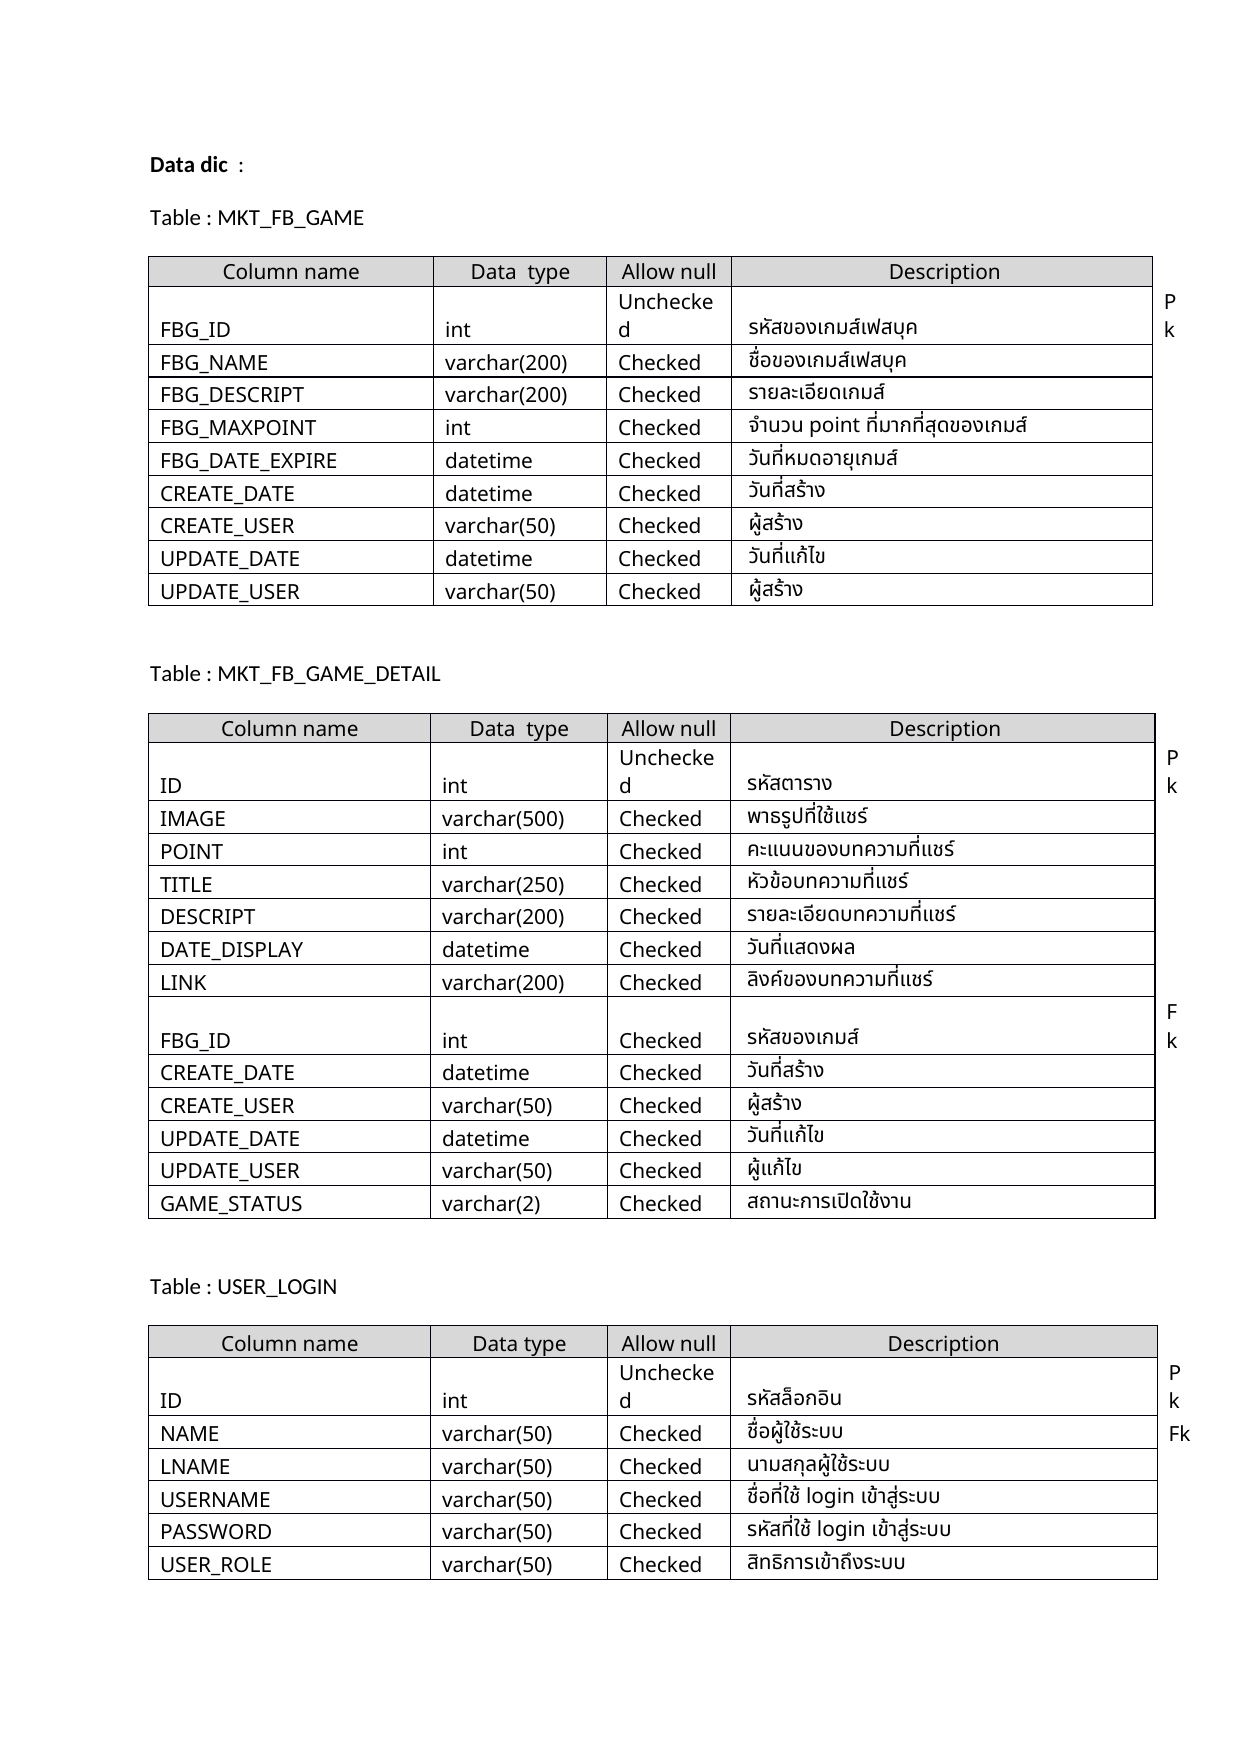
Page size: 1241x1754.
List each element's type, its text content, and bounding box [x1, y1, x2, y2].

table_header [1156, 713, 1198, 742]
table_cell [1156, 898, 1198, 931]
table_cell ID [149, 1358, 430, 1415]
table_cell Checked [608, 834, 730, 865]
table_cell Unchecked [607, 287, 731, 344]
table_cell varchar(50) [431, 1449, 607, 1480]
table_header Allow null [608, 1326, 730, 1357]
table_cell [1153, 376, 1198, 409]
table_cell varchar(50) [431, 1153, 607, 1185]
table_cell int [431, 1358, 607, 1415]
table_cell ลิงค์ของบทความที่แชร์ [731, 965, 1154, 996]
table_cell TITLE [149, 866, 430, 898]
table_cell Checked [608, 932, 730, 963]
table_cell [1156, 833, 1198, 865]
table_header Description [731, 1326, 1157, 1357]
table_cell วันที่แสดงผล [731, 932, 1154, 963]
table_cell คะแนนของบทความที่แชร์ [731, 834, 1154, 865]
table_cell varchar(50) [431, 1416, 607, 1448]
table_cell Checked [608, 1121, 730, 1152]
table_cell datetime [431, 932, 607, 963]
table_cell Checked [608, 899, 730, 931]
table_cell Checked [607, 541, 731, 573]
table_cell [1153, 344, 1198, 376]
table_cell int [434, 287, 606, 344]
table_cell varchar(500) [431, 801, 607, 833]
text Table : MKT_FB_GAME_DETAIL [150, 659, 1090, 687]
text Table : USER_LOGIN [150, 1272, 1090, 1300]
table_cell Checked [607, 378, 731, 409]
table_cell [1153, 475, 1198, 507]
table_cell หัวข้อบทความที่แชร์ [731, 866, 1154, 898]
table_header [1153, 256, 1198, 286]
table_cell FBG_NAME [149, 345, 433, 376]
table_cell วันที่สร้าง [731, 1055, 1154, 1087]
table_cell LNAME [149, 1449, 430, 1480]
table_cell Checked [608, 1186, 730, 1218]
table_cell GAME_STATUS [149, 1186, 430, 1218]
table_cell ชื่อของเกมส์เฟสบุค [732, 345, 1152, 376]
table_header Data type [431, 714, 607, 742]
table_cell varchar(50) [431, 1088, 607, 1119]
table_cell ชื่อที่ใช้ login เข้าสู่ระบบ [731, 1481, 1157, 1513]
table_cell [1158, 1480, 1202, 1513]
table_cell [1156, 1120, 1198, 1152]
table_cell int [431, 743, 607, 800]
table_cell [1156, 1185, 1198, 1218]
table_cell PASSWORD [149, 1514, 430, 1546]
table_cell ID [149, 743, 430, 800]
table_cell [1158, 1448, 1202, 1480]
table_cell [1153, 409, 1198, 442]
table_cell รหัสตาราง [731, 743, 1154, 800]
table_cell varchar(200) [431, 899, 607, 931]
table_cell วันที่แก้ไข [732, 541, 1152, 573]
table_cell DESCRIPT [149, 899, 430, 931]
table_cell varchar(2) [431, 1186, 607, 1218]
table_cell Checked [608, 866, 730, 898]
table_cell Checked [608, 1481, 730, 1513]
table_cell วันที่สร้าง [732, 476, 1152, 507]
table_cell int [431, 997, 607, 1054]
table_cell varchar(200) [434, 345, 606, 376]
table_cell int [431, 834, 607, 865]
table_cell Checked [607, 508, 731, 540]
table_cell [1156, 964, 1198, 996]
table_cell Checked [608, 1055, 730, 1087]
table_cell UPDATE_DATE [149, 1121, 430, 1152]
table_cell CREATE_USER [149, 508, 433, 540]
table_header Column name [149, 257, 433, 286]
table_cell varchar(50) [431, 1481, 607, 1513]
table_cell นามสกุลผู้ใช้ระบบ [731, 1449, 1157, 1480]
table_cell ผู้สร้าง [732, 574, 1152, 605]
table_cell IMAGE [149, 801, 430, 833]
table_cell int [434, 410, 606, 442]
table_cell Checked [608, 997, 730, 1054]
table_cell Unchecked [608, 1358, 730, 1415]
table_cell Pk [1153, 286, 1198, 344]
table_cell ผู้สร้าง [731, 1088, 1154, 1119]
table_cell สถานะการเปิดใช้งาน [731, 1186, 1154, 1218]
table_cell Fk [1158, 1415, 1202, 1448]
table_cell Checked [608, 1449, 730, 1480]
table_cell varchar(200) [434, 378, 606, 409]
table_cell [1156, 865, 1198, 898]
table_cell FBG_ID [149, 287, 433, 344]
table_cell [1156, 1087, 1198, 1119]
table_cell [1158, 1513, 1202, 1546]
table_cell [1156, 1054, 1198, 1087]
table_cell DATE_DISPLAY [149, 932, 430, 963]
table_cell รหัสของเกมส์ [731, 997, 1154, 1054]
table_cell วันที่หมดอายุเกมส์ [732, 443, 1152, 474]
table_cell varchar(250) [431, 866, 607, 898]
table_cell UPDATE_DATE [149, 541, 433, 573]
table_header Description [732, 257, 1152, 286]
table_cell [1156, 931, 1198, 963]
table_cell [1156, 1152, 1198, 1185]
table_cell datetime [431, 1121, 607, 1152]
table_cell Checked [608, 801, 730, 833]
table_cell Checked [608, 1547, 730, 1578]
table_cell Checked [607, 443, 731, 474]
table_cell รหัสของเกมส์เฟสบุค [732, 287, 1152, 344]
table_cell varchar(50) [431, 1547, 607, 1578]
table_cell UPDATE_USER [149, 574, 433, 605]
table_cell [1153, 507, 1198, 540]
table_cell [1156, 800, 1198, 833]
table_cell UPDATE_USER [149, 1153, 430, 1185]
table_cell Pk [1158, 1357, 1202, 1415]
table_cell รหัสล็อกอิน [731, 1358, 1157, 1415]
table_header Description [731, 714, 1154, 742]
table_cell varchar(50) [434, 574, 606, 605]
table_cell varchar(50) [431, 1514, 607, 1546]
table_cell [1153, 442, 1198, 474]
table_cell Checked [608, 965, 730, 996]
table_cell USER_ROLE [149, 1547, 430, 1578]
table_cell Checked [608, 1153, 730, 1185]
table_cell CREATE_USER [149, 1088, 430, 1119]
table_cell ผู้สร้าง [732, 508, 1152, 540]
table_cell Checked [607, 476, 731, 507]
table_cell varchar(50) [434, 508, 606, 540]
table_cell สิทธิการเข้าถึงระบบ [731, 1547, 1157, 1578]
table_cell FBG_DATE_EXPIRE [149, 443, 433, 474]
table_cell POINT [149, 834, 430, 865]
table_cell Checked [607, 574, 731, 605]
table_cell รายละเอียดบทความที่แชร์ [731, 899, 1154, 931]
table_cell รหัสที่ใช้ login เข้าสู่ระบบ [731, 1514, 1157, 1546]
table_cell datetime [431, 1055, 607, 1087]
table_cell จำนวน point ที่มากที่สุดของเกมส์ [732, 410, 1152, 442]
table_cell datetime [434, 541, 606, 573]
table_cell NAME [149, 1416, 430, 1448]
table_cell รายละเอียดเกมส์ [732, 378, 1152, 409]
table_cell USERNAME [149, 1481, 430, 1513]
table_cell Checked [607, 410, 731, 442]
text Table : MKT_FB_GAME [150, 203, 1090, 231]
table_cell Checked [608, 1514, 730, 1546]
table_cell [1153, 573, 1198, 605]
table_cell [1153, 540, 1198, 573]
table_cell FBG_ID [149, 997, 430, 1054]
table_cell CREATE_DATE [149, 476, 433, 507]
table_cell วันที่แก้ไข [731, 1121, 1154, 1152]
table_header Column name [149, 714, 430, 742]
table_cell Checked [608, 1416, 730, 1448]
table_cell Fk [1156, 996, 1198, 1054]
table_cell [1158, 1546, 1202, 1578]
table_cell LINK [149, 965, 430, 996]
table_cell Checked [608, 1088, 730, 1119]
table_cell Pk [1156, 742, 1198, 800]
table_header Allow null [608, 714, 730, 742]
table_cell พาธรูปที่ใช้แชร์ [731, 801, 1154, 833]
table_header Allow null [607, 257, 731, 286]
table_cell CREATE_DATE [149, 1055, 430, 1087]
table_header [1158, 1325, 1202, 1357]
text Data dic : [150, 150, 1090, 178]
table_header Data type [431, 1326, 607, 1357]
table_header Data type [434, 257, 606, 286]
table_cell datetime [434, 443, 606, 474]
table_cell datetime [434, 476, 606, 507]
table_cell Checked [607, 345, 731, 376]
table_cell FBG_MAXPOINT [149, 410, 433, 442]
table_cell varchar(200) [431, 965, 607, 996]
table_cell ผู้แก้ไข [731, 1153, 1154, 1185]
table_cell Unchecked [608, 743, 730, 800]
table_cell FBG_DESCRIPT [149, 378, 433, 409]
table_cell ชื่อผู้ใช้ระบบ [731, 1416, 1157, 1448]
table_header Column name [149, 1326, 430, 1357]
